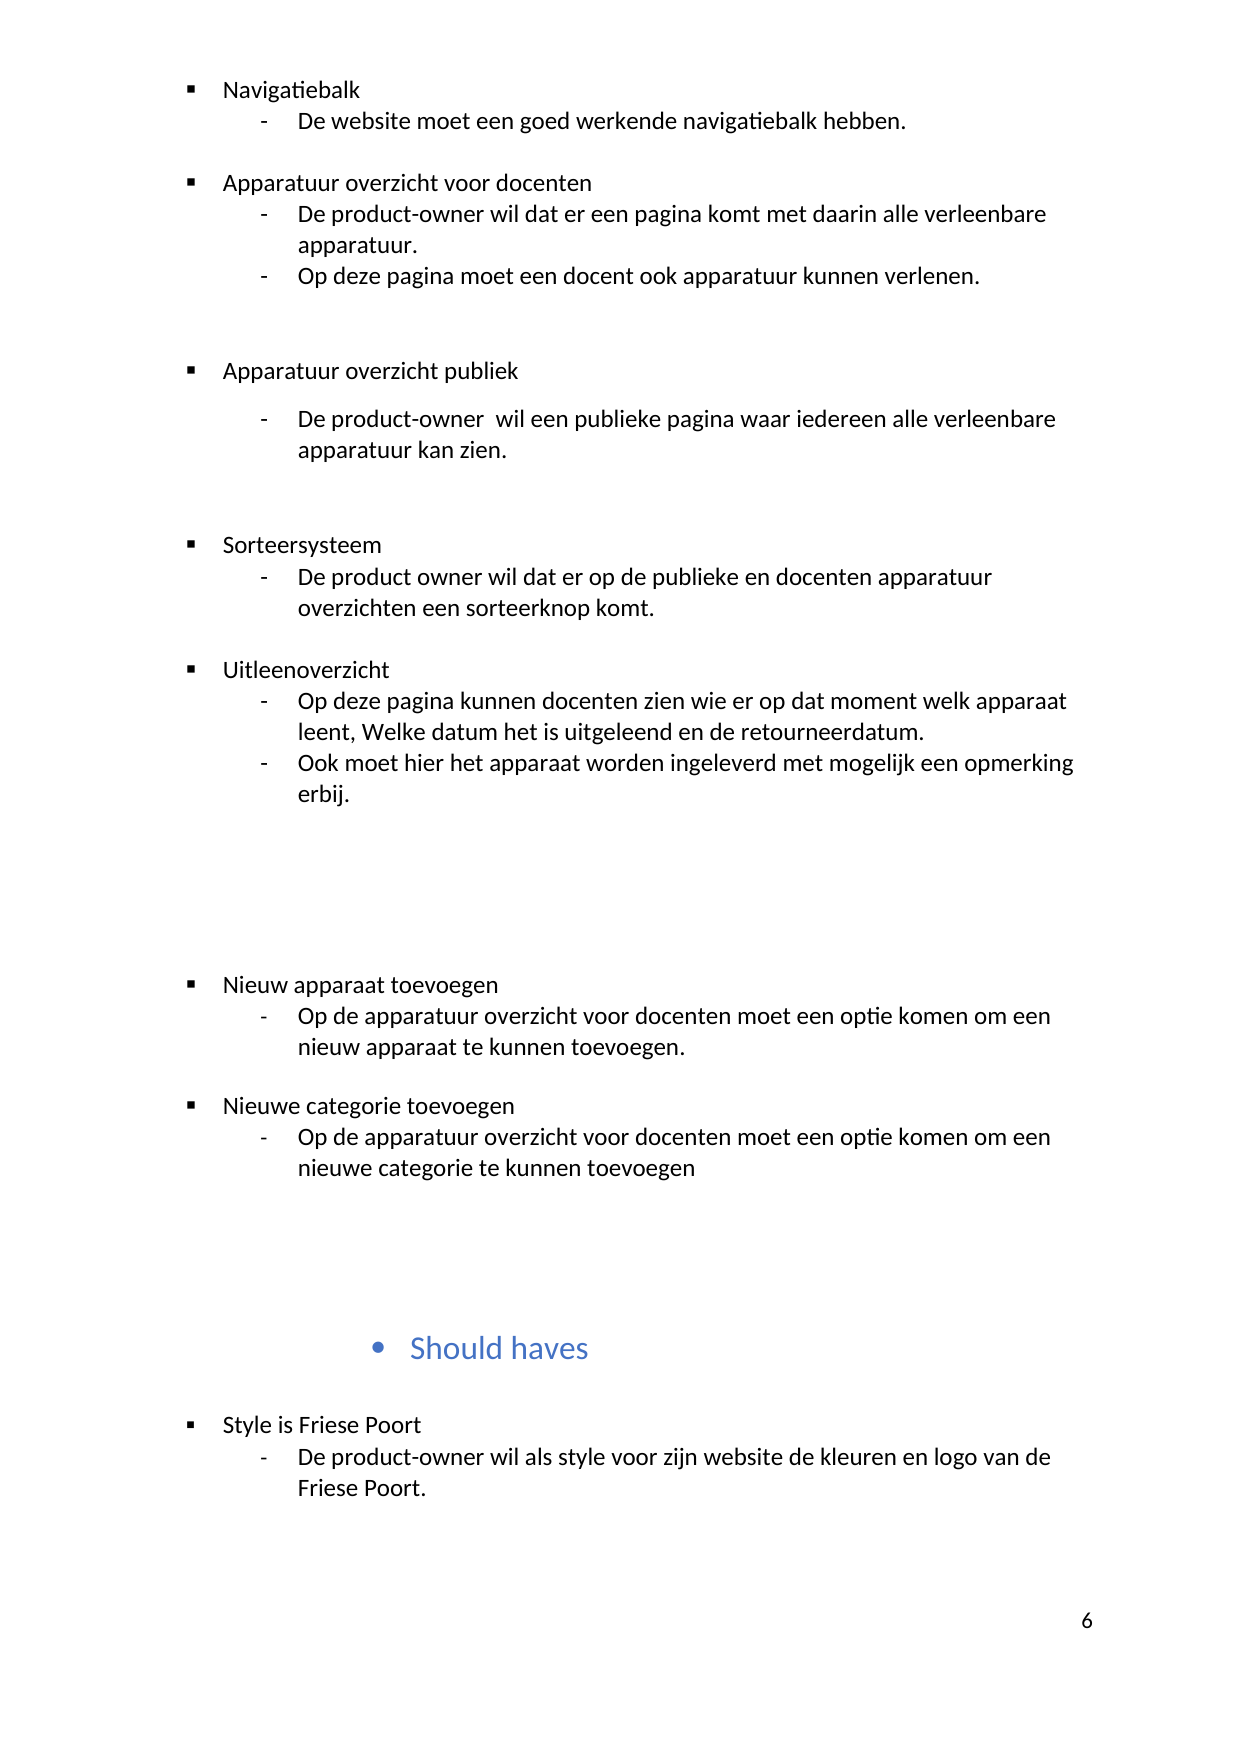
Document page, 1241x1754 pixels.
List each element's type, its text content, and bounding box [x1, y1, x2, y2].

list Op de apparatuur overzicht voor docenten moet een optie komen om een nieuwe categorie te kunnen toevoegen [260, 1121, 1093, 1183]
list De product-owner wil dat er een pagina komt met daarin alle verleenbare apparatuur. [260, 198, 1093, 259]
list Op deze pagina kunnen docenten zien wie er op dat moment welk apparaat leent, Welke datum het is uitgeleend en de retourneerdatum. [260, 685, 1093, 746]
list Uitleenoverzicht [185, 654, 1093, 684]
list Should haves [372, 1327, 1093, 1367]
list De website moet een goed werkende navigatiebalk hebben. [260, 105, 1093, 135]
list Ook moet hier het apparaat worden ingeleverd met mogelijk een opmerking erbij. [260, 747, 1093, 808]
list Op de apparatuur overzicht voor docenten moet een optie komen om een nieuw apparaat te kunnen toevoegen. [260, 1000, 1093, 1061]
list De product owner wil dat er op de publieke en docenten apparatuur overzichten een sorteerknop komt. [260, 561, 1093, 622]
list Apparatuur overzicht publiek [185, 355, 1093, 386]
list De product-owner wil als style voor zijn website de kleuren en logo van de Friese Poort. [260, 1441, 1093, 1502]
list Op deze pagina moet een docent ook apparatuur kunnen verlenen. [260, 260, 1093, 291]
list Sorteersysteem [185, 529, 1093, 560]
list Nieuwe categorie toevoegen [185, 1090, 1093, 1121]
list Style is Friese Poort [185, 1409, 1093, 1440]
list De product-owner wil een publieke pagina waar iedereen alle verleenbare apparatuur kan zien. [260, 403, 1093, 465]
list Navigatiebalk [185, 74, 1093, 104]
list Apparatuur overzicht voor docenten [185, 167, 1093, 197]
list Nieuw apparaat toevoegen [185, 969, 1093, 999]
